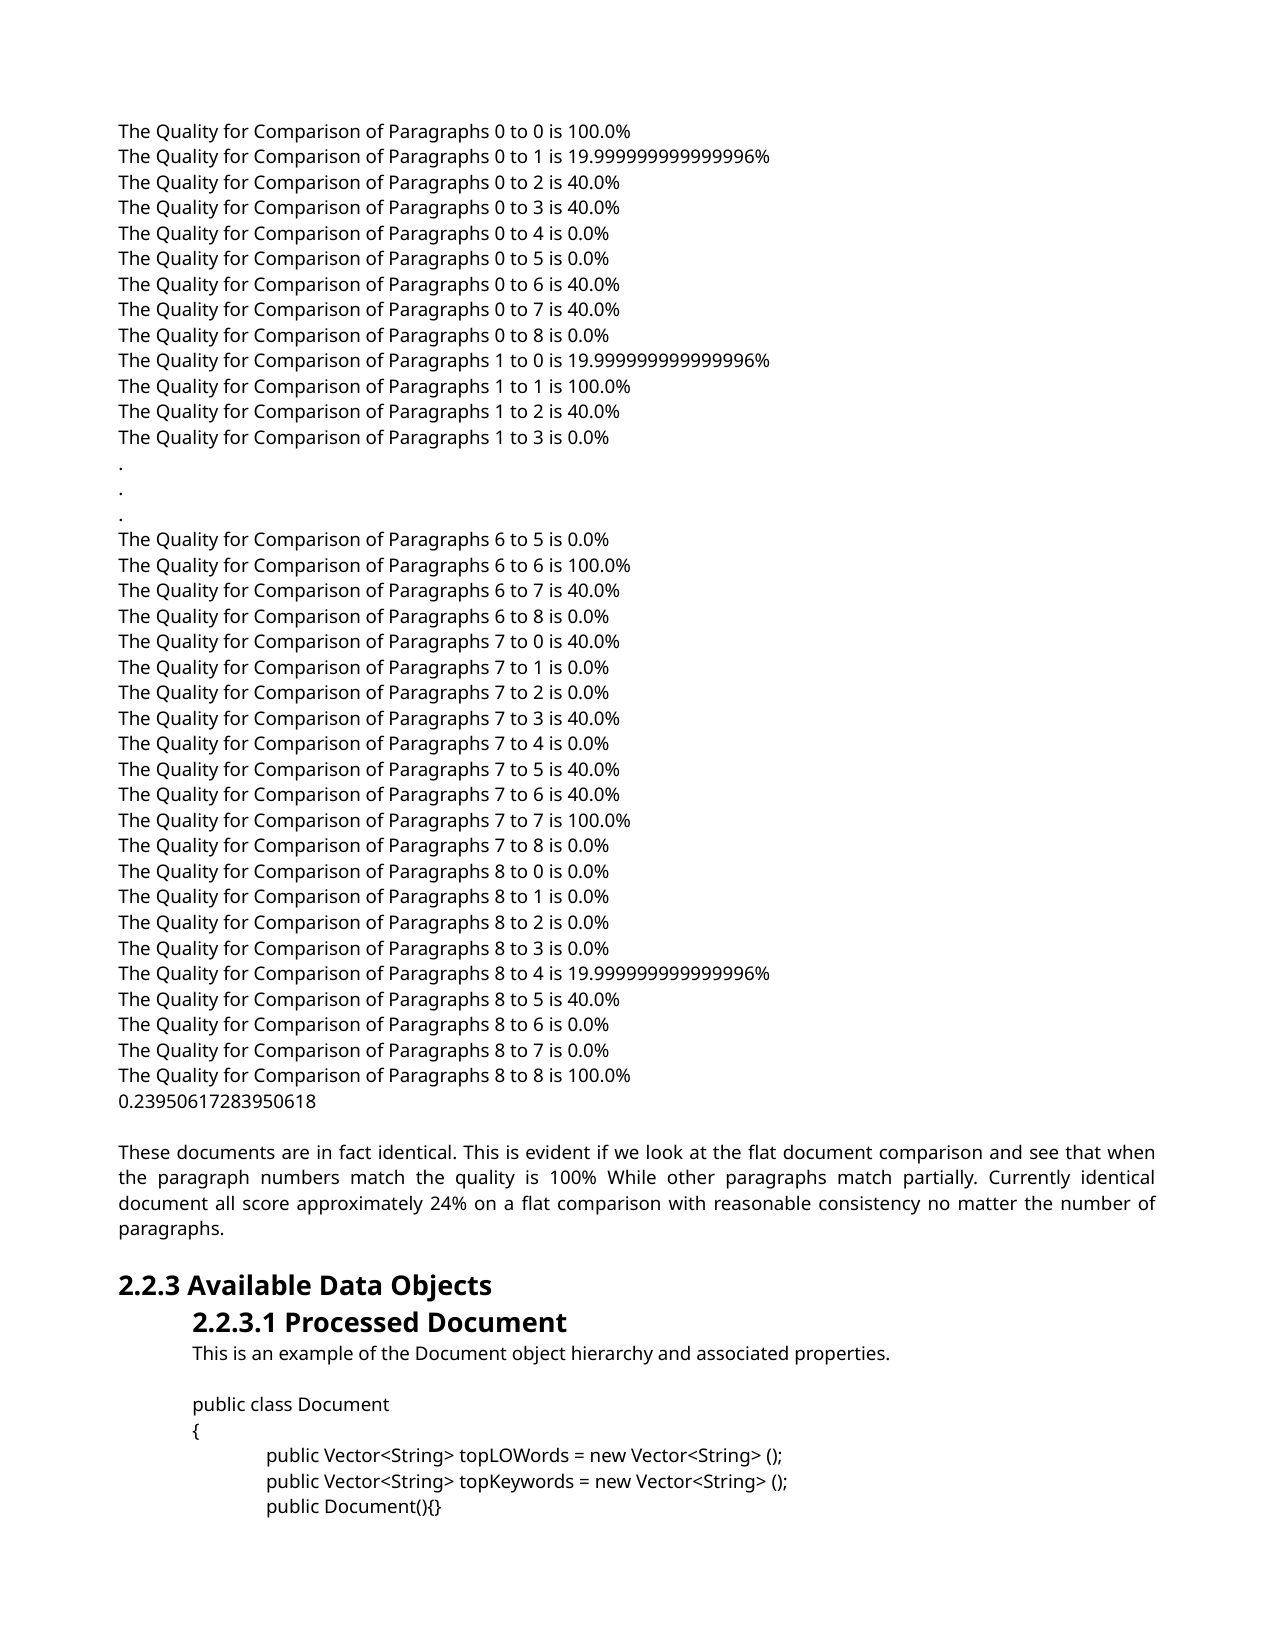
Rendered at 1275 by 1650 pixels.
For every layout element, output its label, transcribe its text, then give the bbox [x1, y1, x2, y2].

text These documents are in fact identical. This is evident if we look at the flat document comparison and see that when the paragraph numbers match the quality is 100% While other paragraphs match partially. Currently identical document all score approximately 24% on a flat comparison with reasonable consistency no matter the number of paragraphs. [118, 1139, 1157, 1241]
text The Quality for Comparison of Paragraphs 6 to 8 is 0.0% [118, 603, 1157, 628]
text The Quality for Comparison of Paragraphs 6 to 7 is 40.0% [118, 577, 1157, 603]
text The Quality for Comparison of Paragraphs 8 to 4 is 19.999999999999996% [118, 960, 1157, 986]
text The Quality for Comparison of Paragraphs 0 to 5 is 0.0% [118, 246, 1157, 271]
text { [192, 1417, 1157, 1442]
text The Quality for Comparison of Paragraphs 1 to 2 is 40.0% [118, 399, 1157, 424]
text This is an example of the Document object hierarchy and associated properties. [192, 1340, 1157, 1366]
text The Quality for Comparison of Paragraphs 8 to 0 is 0.0% [118, 858, 1157, 884]
text The Quality for Comparison of Paragraphs 0 to 2 is 40.0% [118, 169, 1157, 195]
text The Quality for Comparison of Paragraphs 0 to 4 is 0.0% [118, 220, 1157, 246]
text The Quality for Comparison of Paragraphs 7 to 3 is 40.0% [118, 705, 1157, 731]
text The Quality for Comparison of Paragraphs 0 to 7 is 40.0% [118, 297, 1157, 322]
text The Quality for Comparison of Paragraphs 0 to 3 is 40.0% [118, 195, 1157, 220]
text The Quality for Comparison of Paragraphs 6 to 5 is 0.0% [118, 526, 1157, 552]
text The Quality for Comparison of Paragraphs 8 to 3 is 0.0% [118, 935, 1157, 960]
text The Quality for Comparison of Paragraphs 8 to 1 is 0.0% [118, 884, 1157, 909]
text public class Document [192, 1391, 1157, 1417]
text The Quality for Comparison of Paragraphs 7 to 1 is 0.0% [118, 654, 1157, 679]
text The Quality for Comparison of Paragraphs 8 to 8 is 100.0% [118, 1062, 1157, 1088]
text The Quality for Comparison of Paragraphs 7 to 5 is 40.0% [118, 756, 1157, 782]
text The Quality for Comparison of Paragraphs 0 to 0 is 100.0% [118, 118, 1157, 144]
text The Quality for Comparison of Paragraphs 0 to 6 is 40.0% [118, 271, 1157, 297]
text . [118, 475, 1157, 501]
text public Vector<String> topLOWords = new Vector<String> (); [192, 1442, 1157, 1468]
text The Quality for Comparison of Paragraphs 0 to 8 is 0.0% [118, 322, 1157, 348]
text The Quality for Comparison of Paragraphs 8 to 2 is 0.0% [118, 909, 1157, 935]
text 2.2.3.1 Processed Document [192, 1303, 1157, 1340]
text The Quality for Comparison of Paragraphs 7 to 0 is 40.0% [118, 628, 1157, 654]
text The Quality for Comparison of Paragraphs 0 to 1 is 19.999999999999996% [118, 144, 1157, 169]
text . [118, 450, 1157, 475]
text The Quality for Comparison of Paragraphs 1 to 3 is 0.0% [118, 424, 1157, 450]
text 2.2.3 Available Data Objects [118, 1267, 1157, 1303]
text The Quality for Comparison of Paragraphs 1 to 1 is 100.0% [118, 373, 1157, 399]
text The Quality for Comparison of Paragraphs 8 to 6 is 0.0% [118, 1011, 1157, 1037]
text The Quality for Comparison of Paragraphs 7 to 4 is 0.0% [118, 731, 1157, 756]
text The Quality for Comparison of Paragraphs 1 to 0 is 19.999999999999996% [118, 348, 1157, 373]
text The Quality for Comparison of Paragraphs 7 to 7 is 100.0% [118, 807, 1157, 833]
text The Quality for Comparison of Paragraphs 7 to 6 is 40.0% [118, 782, 1157, 807]
text The Quality for Comparison of Paragraphs 7 to 8 is 0.0% [118, 833, 1157, 858]
text The Quality for Comparison of Paragraphs 7 to 2 is 0.0% [118, 679, 1157, 705]
text The Quality for Comparison of Paragraphs 8 to 5 is 40.0% [118, 986, 1157, 1011]
text The Quality for Comparison of Paragraphs 6 to 6 is 100.0% [118, 552, 1157, 577]
text 0.23950617283950618 [118, 1088, 1157, 1113]
text public Vector<String> topKeywords = new Vector<String> (); [192, 1468, 1157, 1493]
text . [118, 501, 1157, 526]
text The Quality for Comparison of Paragraphs 8 to 7 is 0.0% [118, 1037, 1157, 1062]
text public Document(){} [192, 1493, 1157, 1519]
